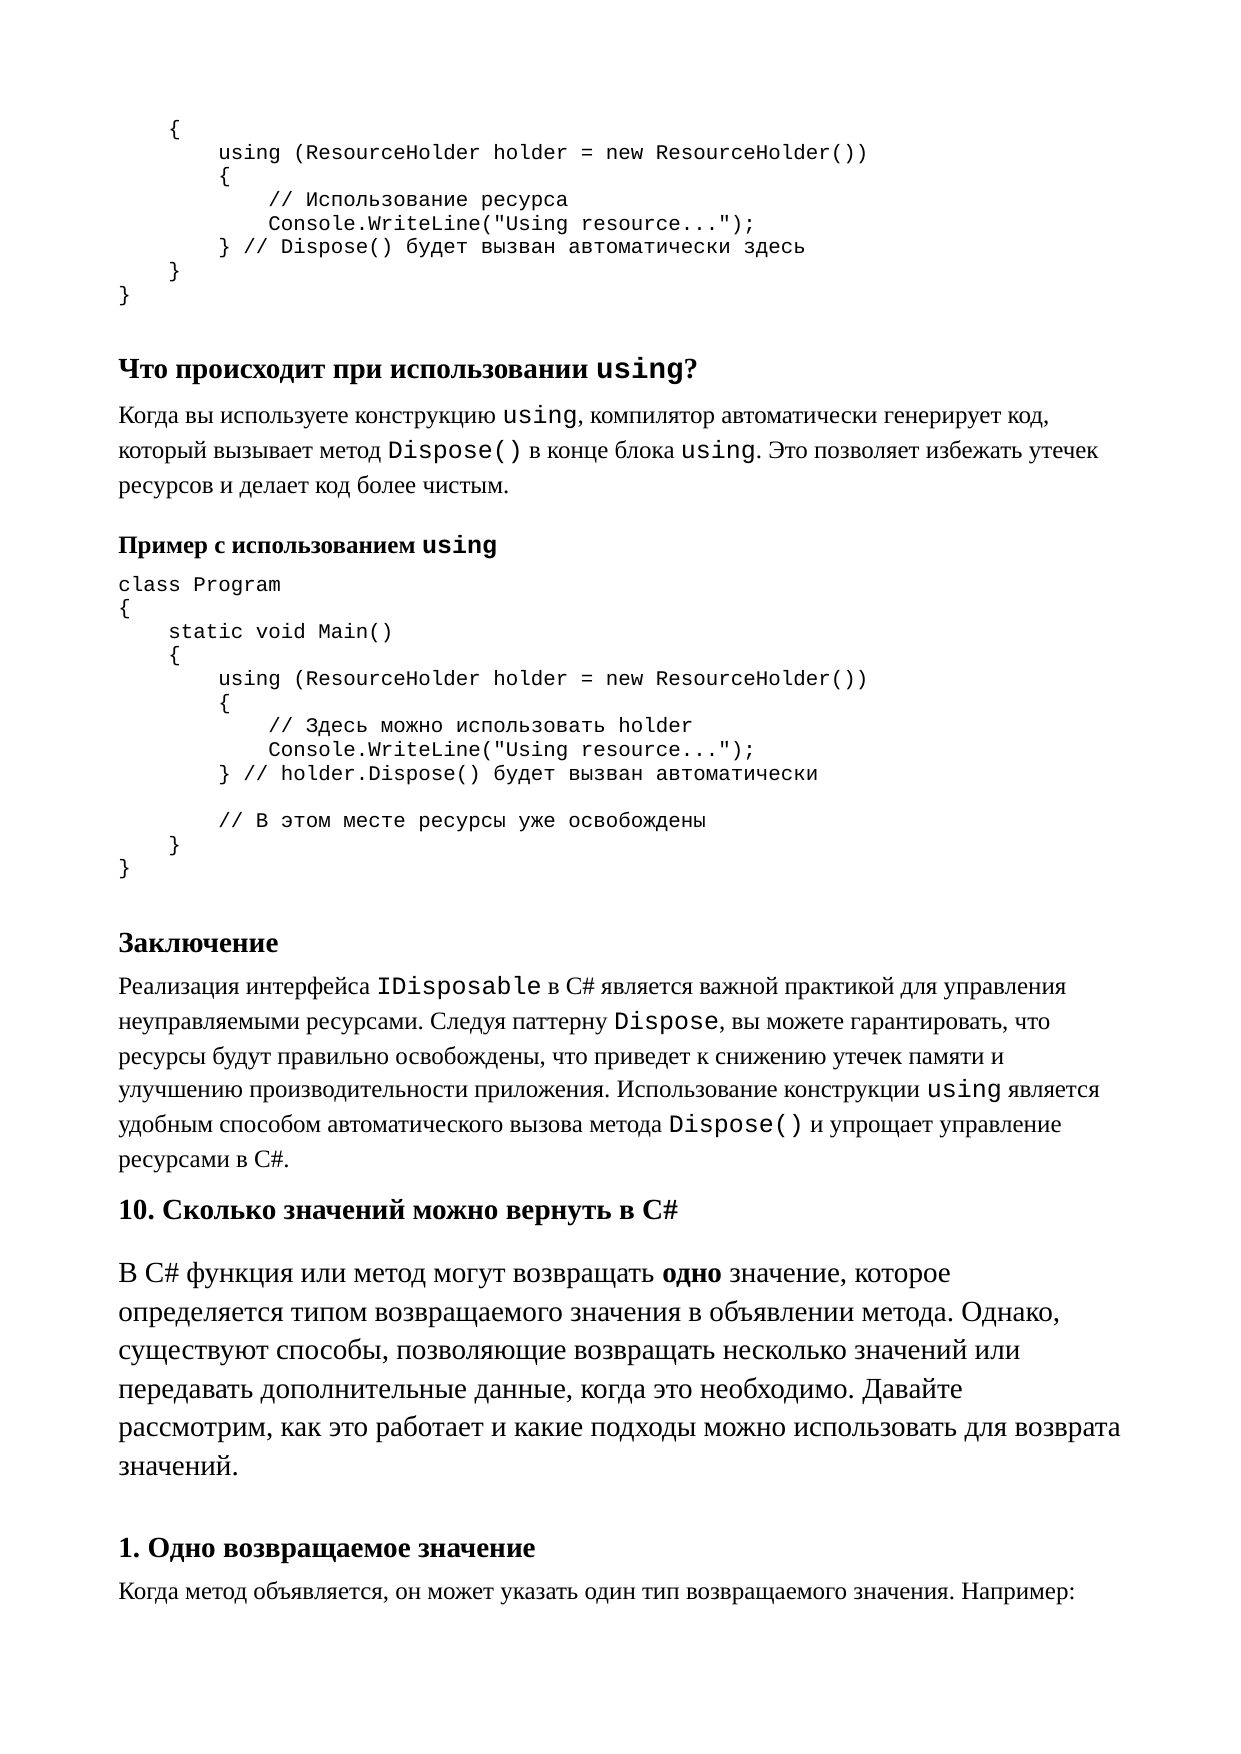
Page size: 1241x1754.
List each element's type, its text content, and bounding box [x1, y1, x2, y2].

text class Program [118, 573, 1122, 597]
text { [118, 118, 1122, 142]
text } // Dispose() будет вызван автоматически здесь [118, 236, 1122, 260]
text Реализация интерфейса IDisposable в C# является важной практикой для управления неуправляемыми ресурсами. Следуя паттерну Dispose, вы можете гарантировать, что ресурсы будут правильно освобождены, что приведет к снижению утечек памяти и улучшению производительности приложения. Использование конструкции using является удобным способом автоматического вызова метода Dispose() и упрощает управление ресурсами в C#. [118, 971, 1122, 1173]
text using (ResourceHolder holder = new ResourceHolder()) [118, 142, 1122, 165]
subtitle Заключение [118, 925, 1122, 958]
subtitle Что происходит при использовании using? [118, 351, 1122, 387]
text } [118, 260, 1122, 284]
text using (ResourceHolder holder = new ResourceHolder()) [118, 668, 1122, 692]
text } [118, 857, 1122, 881]
text Console.WriteLine("Using resource..."); [118, 739, 1122, 763]
text static void Main() [118, 621, 1122, 644]
text Когда метод объявляется, он может указать один тип возвращаемого значения. Например: [118, 1576, 1122, 1605]
text { [118, 165, 1122, 189]
text // В этом месте ресурсы уже освобождены [118, 810, 1122, 834]
text Console.WriteLine("Using resource..."); [118, 213, 1122, 236]
text 10. Сколько значений можно вернуть в C# [118, 1192, 1122, 1226]
text // Использование ресурса [118, 189, 1122, 213]
text В C# функция или метод могут возвращать одно значение, которое определяется типом возвращаемого значения в объявлении метода. Однако, существуют способы, позволяющие возвращать несколько значений или передавать дополнительные данные, когда это необходимо. Давайте рассмотрим, как это работает и какие подходы можно использовать для возврата значений. [118, 1255, 1122, 1481]
text Когда вы используете конструкцию using, компилятор автоматически генерирует код, который вызывает метод Dispose() в конце блока using. Это позволяет избежать утечек ресурсов и делает код более чистым. [118, 400, 1122, 499]
text { [118, 692, 1122, 715]
text } [118, 834, 1122, 857]
text } [118, 284, 1122, 307]
text } // holder.Dispose() будет вызван автоматически [118, 763, 1122, 786]
text { [118, 644, 1122, 668]
text // Здесь можно использовать holder [118, 715, 1122, 739]
subtitle 1. Одно возвращаемое значение [118, 1530, 1122, 1564]
subtitle Пример с использованием using [118, 530, 1122, 561]
text { [118, 597, 1122, 621]
